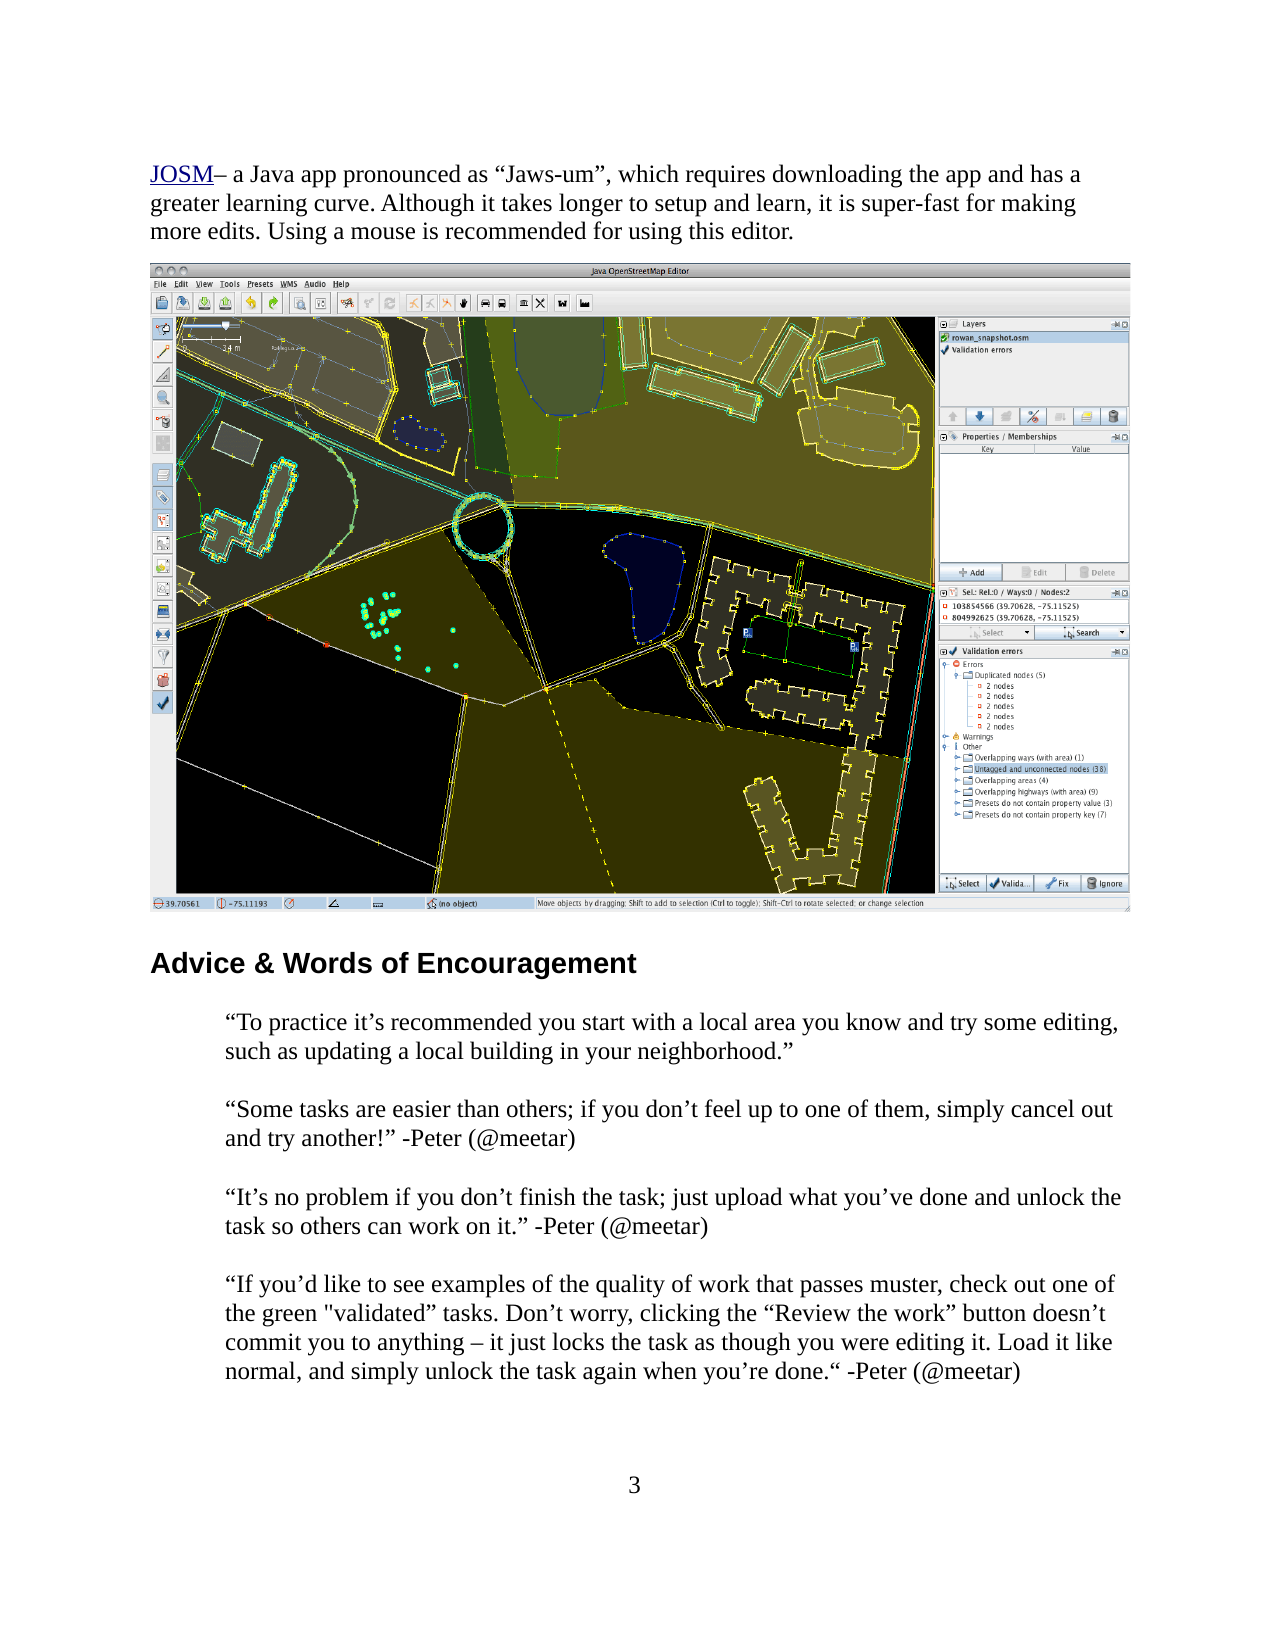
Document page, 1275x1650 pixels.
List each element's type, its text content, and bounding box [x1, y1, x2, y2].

text “Some tasks are easier than others; if you don’t feel up to one of them, simply cancel out and try another!” -Peter (@meetar) [225, 1094, 1125, 1152]
picture [150, 263, 1131, 912]
text “To practice it’s recommended you start with a local area you know and try some editing, such as updating a local building in your neighborhood.” [225, 1007, 1125, 1064]
subtitle Advice & Words of Encouragement [150, 946, 1125, 979]
text JOSM– a Java app pronounced as “Jaws-um”, which requires downloading the app and has a greater learning curve. Although it takes longer to setup and learn, it is super-fast for making more edits. Using a mouse is recommended for using this editor. [150, 159, 1125, 245]
text “If you’d like to see examples of the quality of work that passes muster, check out one of the green "validated” tasks. Don’t worry, clicking the “Review the work” button doesn’t commit you to anything – it just locks the task as though you were editing it. Load it like normal, and simply unlock the task again when you’re done.“ -Peter (@meetar) [225, 1269, 1125, 1384]
text “It’s no problem if you don’t finish the task; just upload what you’ve done and unlock the task so others can work on it.” -Peter (@meetar) [225, 1182, 1125, 1239]
